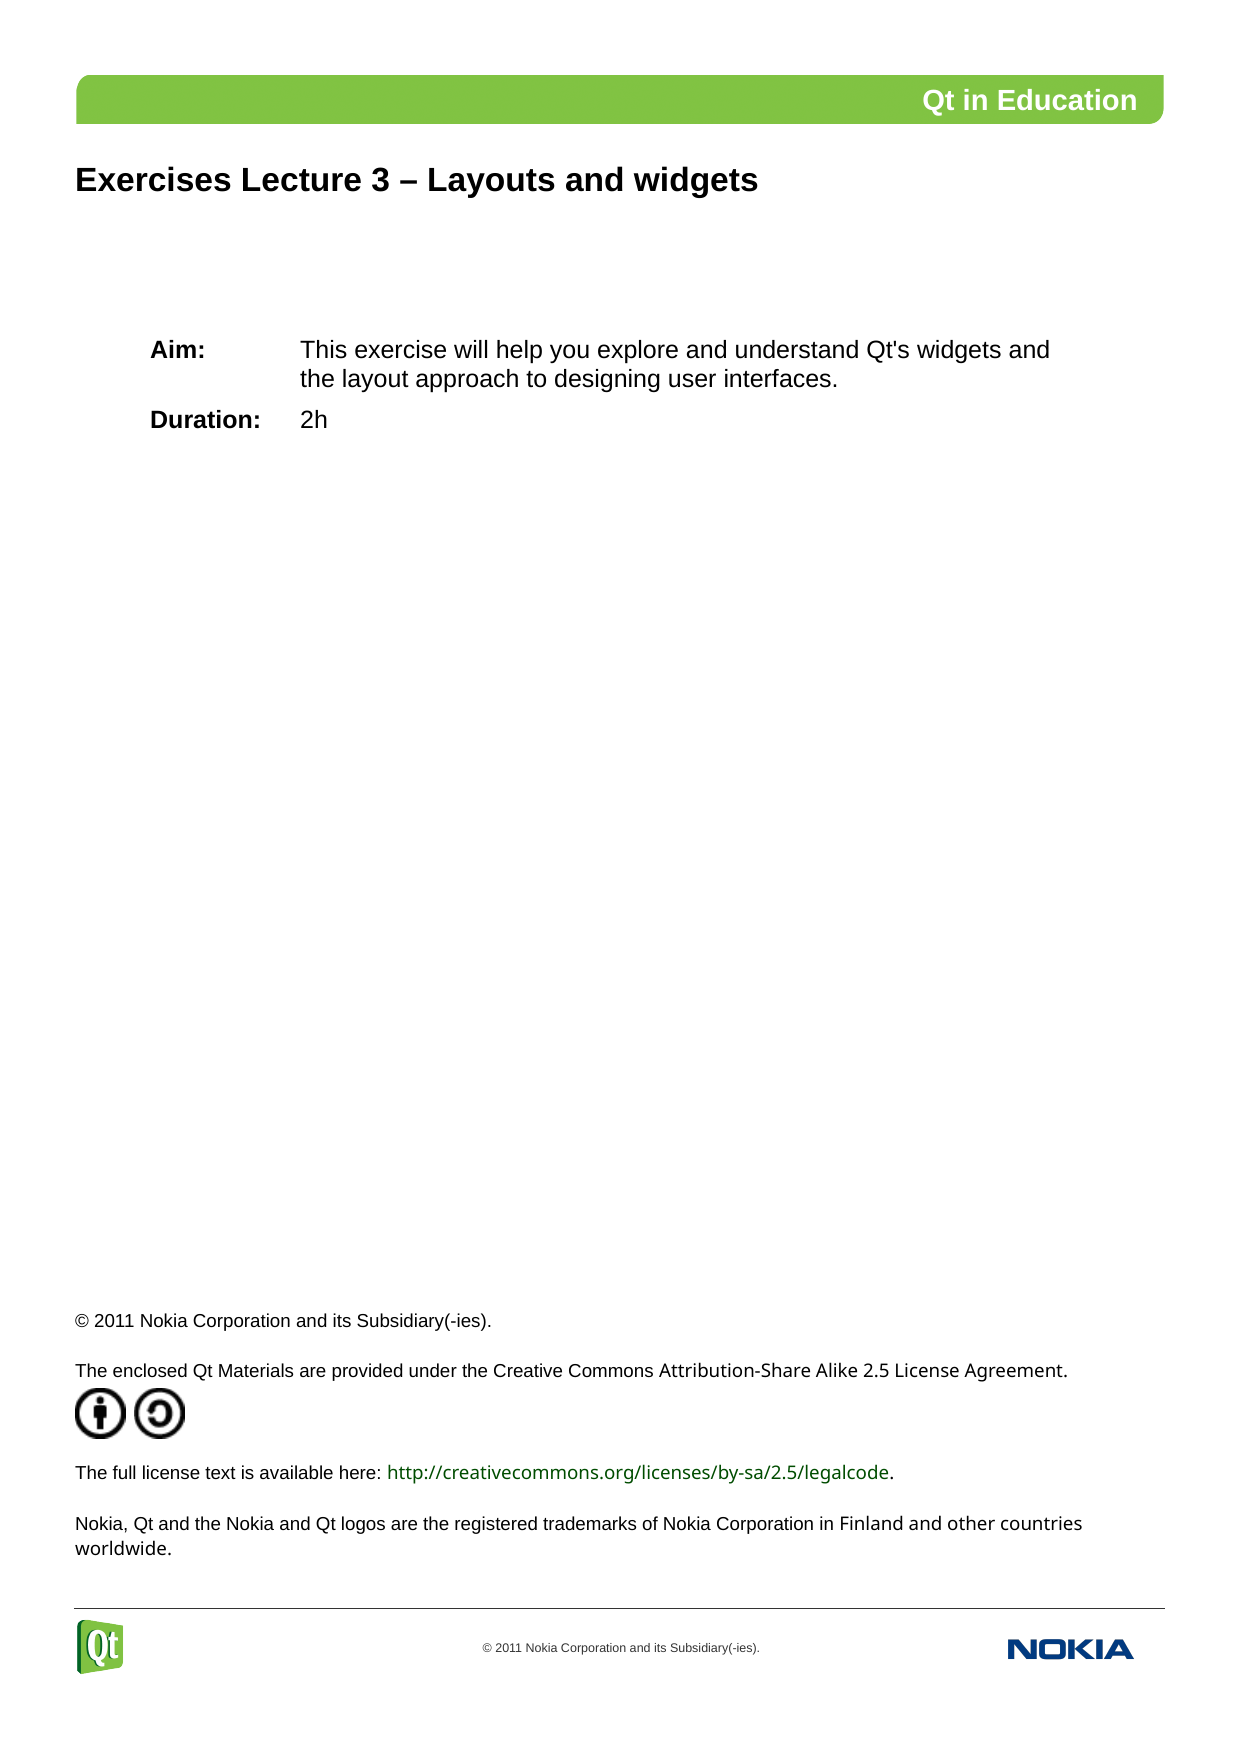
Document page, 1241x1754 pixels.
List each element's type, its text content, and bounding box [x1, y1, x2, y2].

picture [978, 1610, 1164, 1688]
picture [73, 1615, 127, 1679]
text The full license text is available here: http://creativecommons.org/licenses/by-sa/2.5/legalcode. [75, 1459, 1165, 1485]
text Duration: 2h [150, 405, 1090, 433]
text The enclosed Qt Materials are provided under the Creative Commons Attribution-Share Alike 2.5 License Agreement. [75, 1357, 1165, 1383]
text Nokia, Qt and the Nokia and Qt logos are the registered trademarks of Nokia Corporation in Finland and other countries worldwide. [75, 1510, 1165, 1561]
picture [76, 75, 1164, 124]
picture [134, 1388, 185, 1439]
text Aim: This exercise will help you explore and understand Qt's widgets and the layout approach to designing user interfaces. [150, 335, 1090, 392]
text © 2011 Nokia Corporation and its Subsidiary(-ies). [75, 1310, 1165, 1332]
picture [75, 1388, 126, 1439]
subtitle Exercises Lecture 3 – Layouts and widgets [75, 160, 1165, 199]
